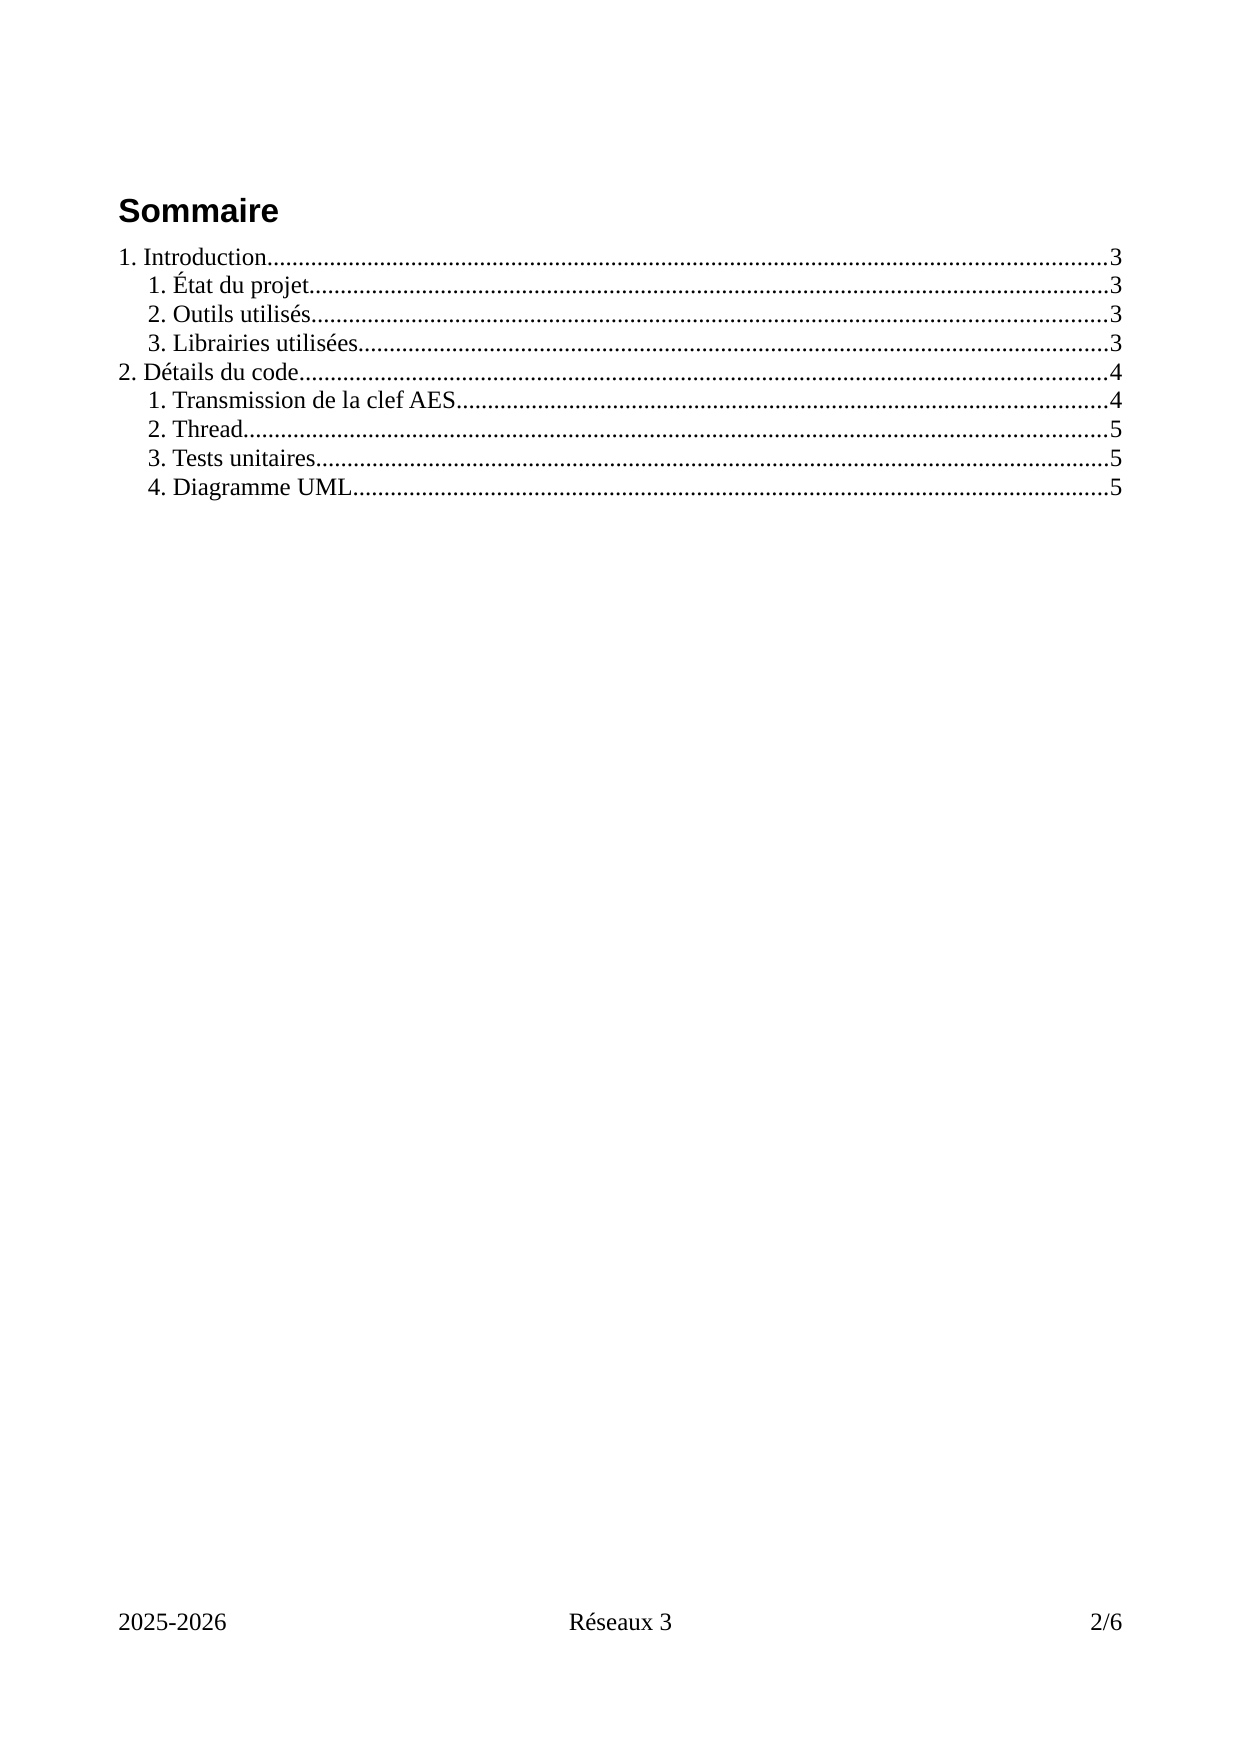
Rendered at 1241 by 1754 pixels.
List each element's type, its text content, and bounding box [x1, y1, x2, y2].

text 1. Transmission de la clef AES 4 [148, 385, 1122, 414]
subtitle Sommaire [118, 191, 1122, 229]
text 2. Outils utilisés 3 [148, 299, 1122, 328]
text 2. Thread 5 [148, 414, 1122, 443]
text 1. État du projet 3 [148, 270, 1122, 299]
text 2. Détails du code 4 [118, 357, 1122, 385]
text 1. Introduction 3 [118, 242, 1122, 270]
text 3. Tests unitaires 5 [148, 443, 1122, 472]
text 4. Diagramme UML 5 [148, 472, 1122, 500]
text 3. Librairies utilisées 3 [148, 328, 1122, 357]
